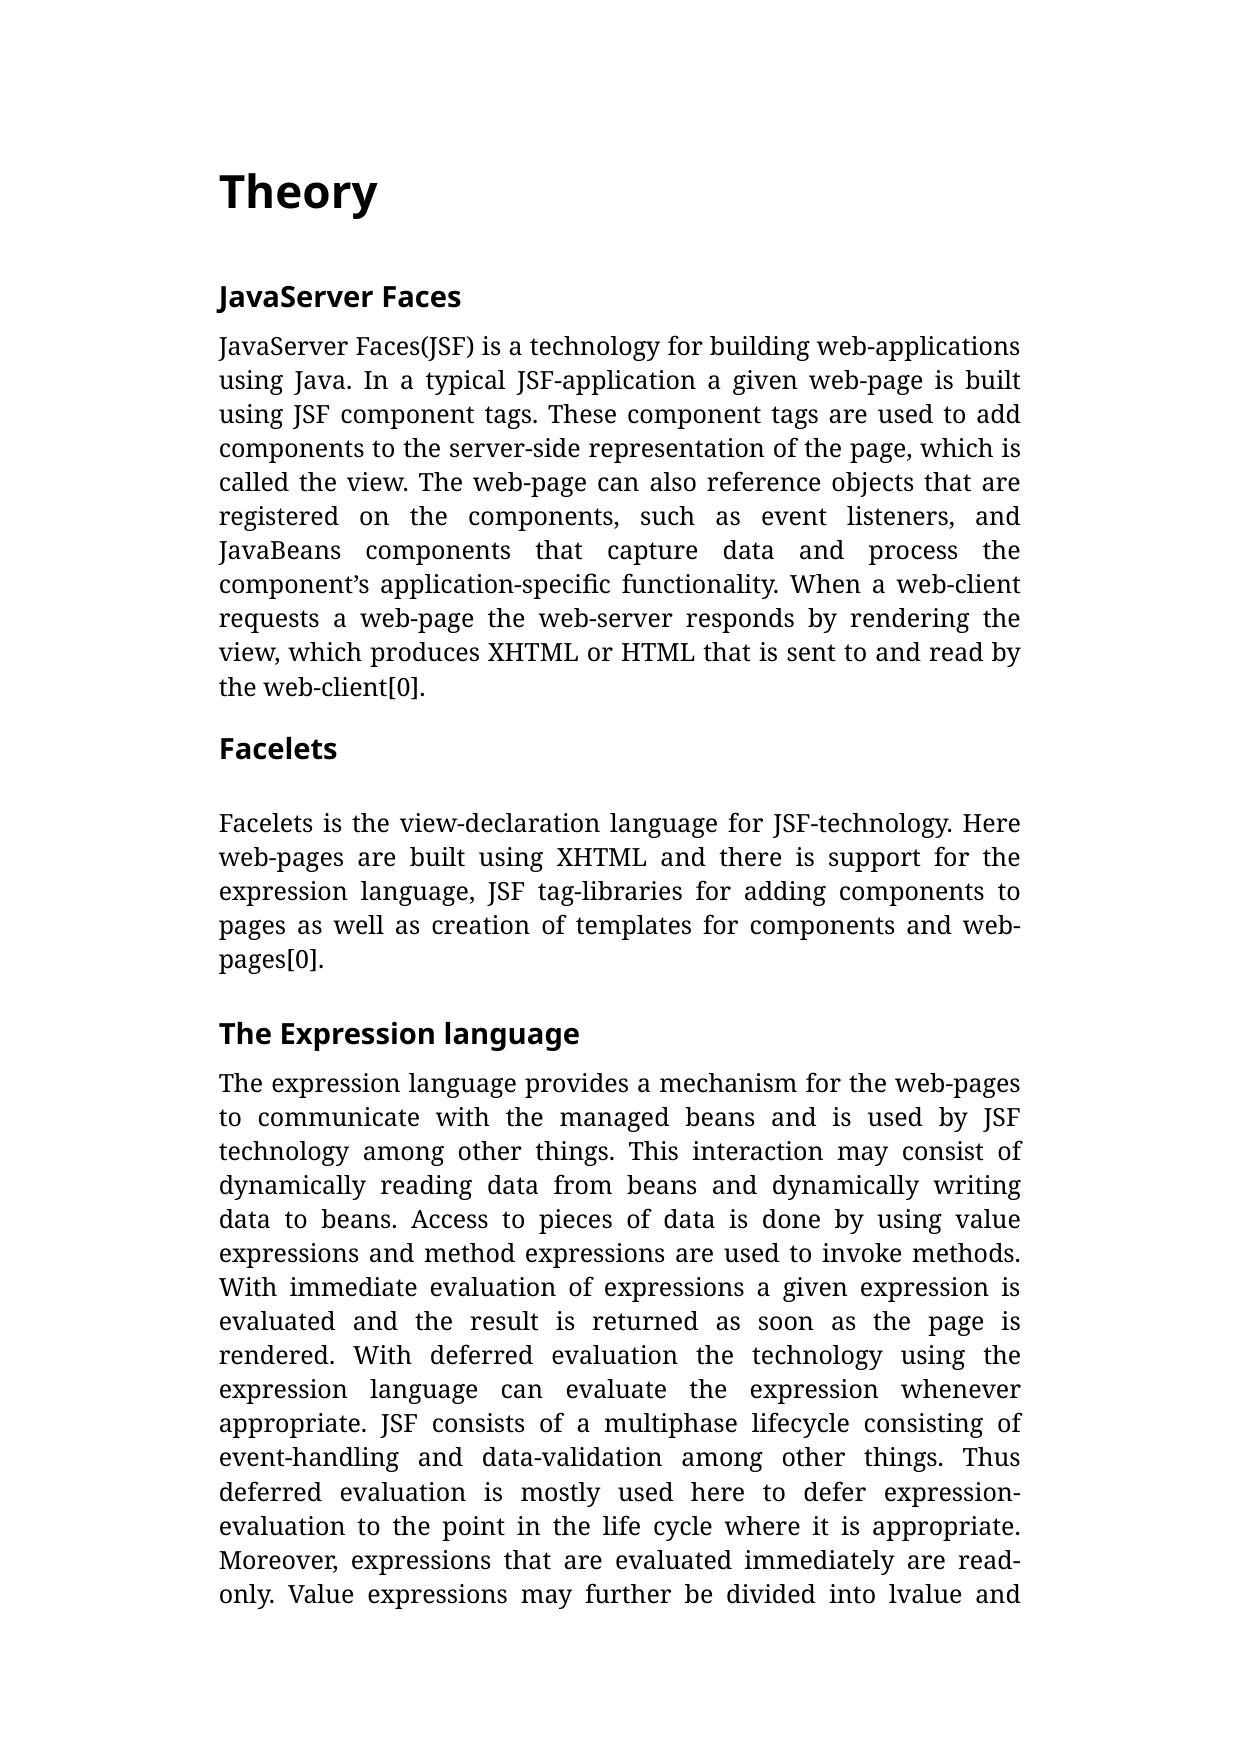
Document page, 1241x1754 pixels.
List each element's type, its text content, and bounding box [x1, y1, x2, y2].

subtitle Facelets [218, 728, 1022, 768]
text The expression language provides a mechanism for the web-pages to communicate with the managed beans and is used by JSF technology among other things. This interaction may consist of dynamically reading data from beans and dynamically writing data to beans. Access to pieces of data is done by using value expressions and method expressions are used to invoke methods. With immediate evaluation of expressions a given expression is evaluated and the result is returned as soon as the page is rendered. With deferred evaluation the technology using the expression language can evaluate the expression whenever appropriate. JSF consists of a multiphase lifecycle consisting of event-handling and data-validation among other things. Thus deferred evaluation is mostly used here to defer expression-evaluation to the point in the life cycle where it is appropriate. Moreover, expressions that are evaluated immediately are read-only. Value expressions may further be divided into lvalue and [218, 1065, 1022, 1610]
subtitle The Expression language [218, 1013, 1022, 1053]
text JavaServer Faces(JSF) is a technology for building web-applications using Java. In a typical JSF-application a given web-page is built using JSF component tags. These component tags are used to add components to the server-side representation of the page, which is called the view. The web-page can also reference objects that are registered on the components, such as event listeners, and JavaBeans components that capture data and process the component’s application-specific functionality. When a web-client requests a web-page the web-server responds by rendering the view, which produces XHTML or HTML that is sent to and read by the web-client[0]. [218, 328, 1022, 703]
subtitle JavaServer Faces [218, 276, 1022, 316]
subtitle Theory [218, 160, 1022, 222]
text Facelets is the view-declaration language for JSF-technology. Here web-pages are built using XHTML and there is support for the expression language, JSF tag-libraries for adding components to pages as well as creation of templates for components and web-pages[0]. [218, 805, 1022, 976]
